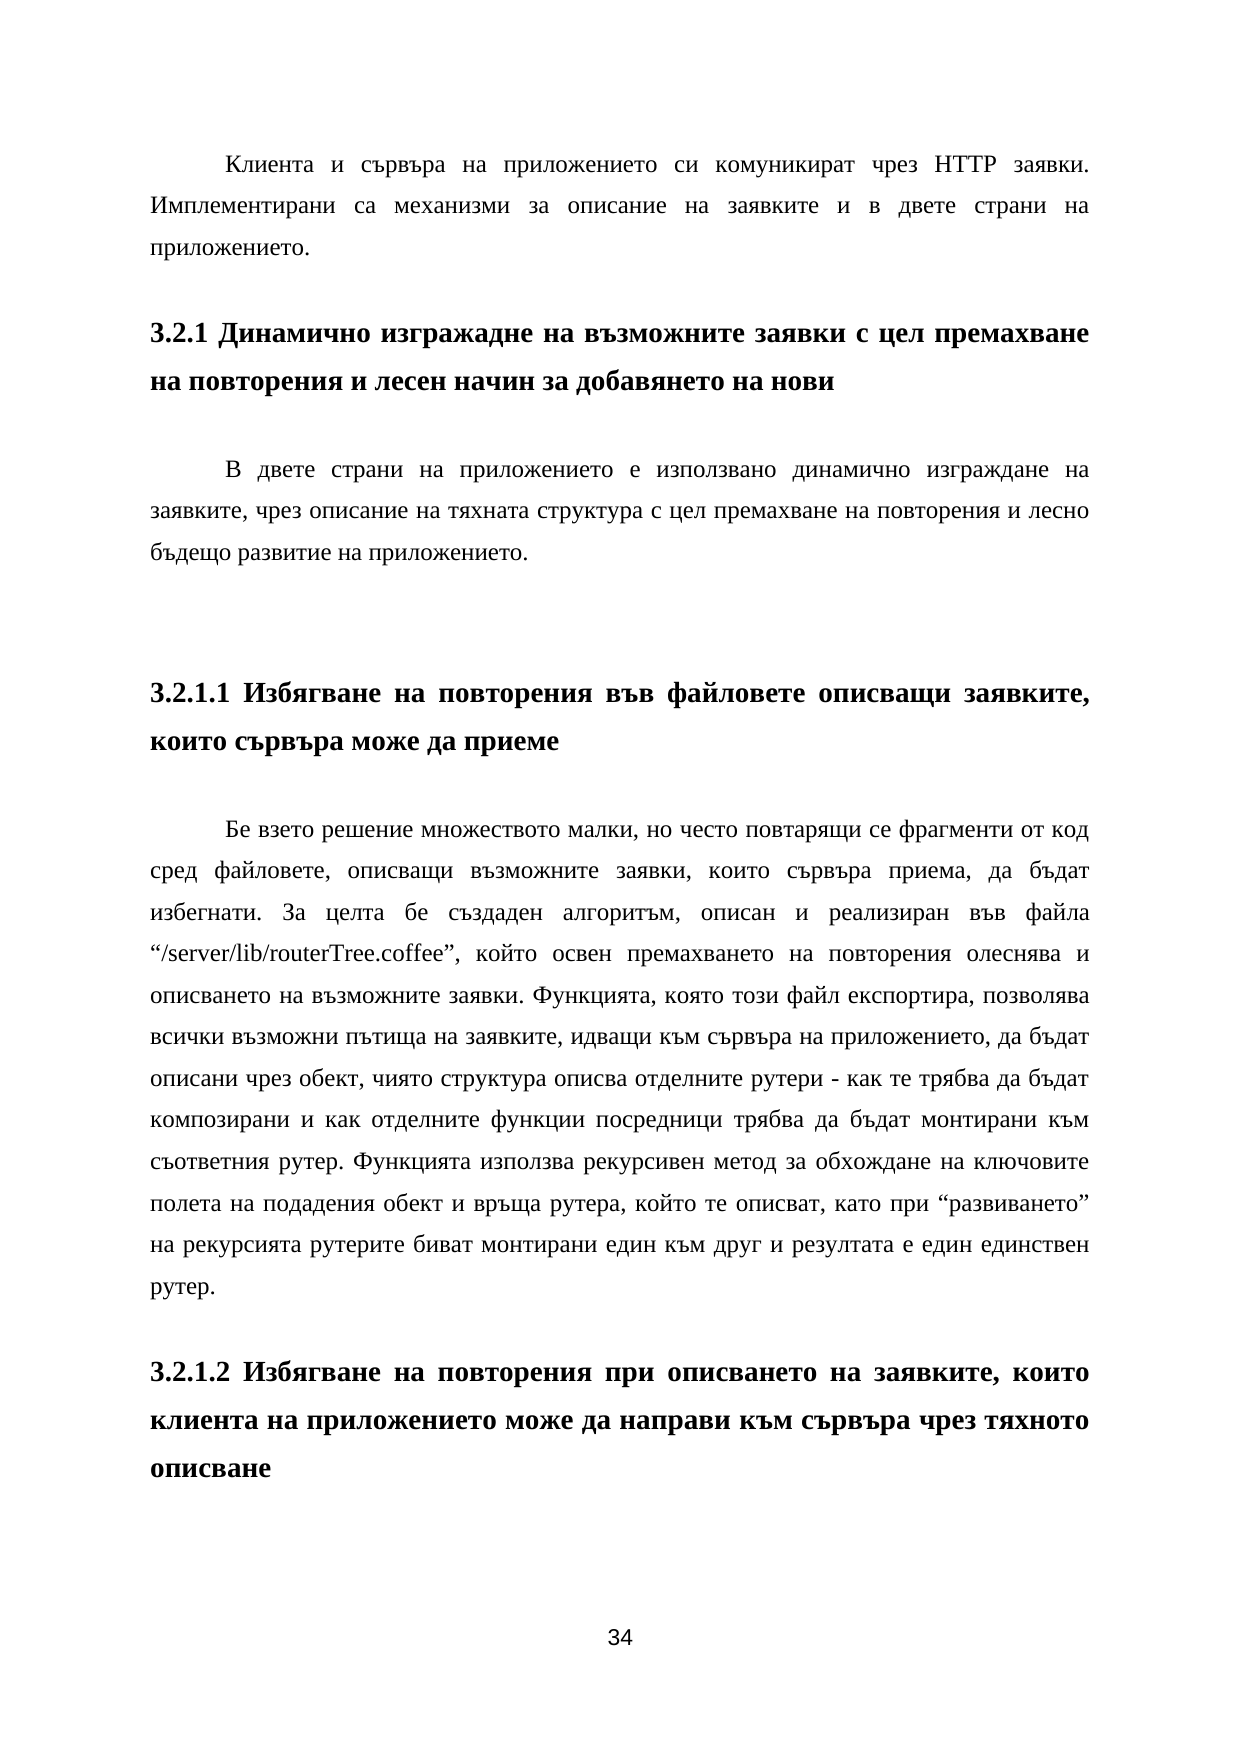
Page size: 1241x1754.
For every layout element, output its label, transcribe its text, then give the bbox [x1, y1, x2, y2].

text В двете страни на приложението е използвано динамично изграждане на заявките, чрез описание на тяхната структура с цел премахване на повторения и лесно бъдещо развитие на приложението. [150, 455, 1091, 566]
text Бе взето решение множеството малки, но често повтарящи се фрагменти от код сред файловете, описващи възможните заявки, които сървъра приема, да бъдат избегнати. За целта бе създаден алгоритъм, описан и реализиран във файла “/server/lib/routerTree.coffee”, който освен премахването на повторения олеснява и описването на възможните заявки. Функцията, която този файл експортира, позволява всички възможни пътища на заявките, идващи към сървъра на приложението, да бъдат описани чрез обект, чиято структура описва отделните рутери - как те трябва да бъдат композирани и как отделните функции посредници трябва да бъдат монтирани към съответния рутер. Функцията използва рекурсивен метод за обхождане на ключовите полета на подадения обект и връща рутера, който те описват, като при “развиването” на рекурсията рутерите биват монтирани един към друг и резултата е един единствен рутер. [150, 815, 1091, 1299]
text 3.2.1.1 Избягване на повторения във файловете описващи заявките, които сървъра може да приеме [150, 676, 1091, 757]
text 3.2.1 Динамично изгражадне на възможните заявки с цел премахване на повторения и лесен начин за добавянето на нови [150, 316, 1091, 397]
text 3.2.1.2 Избягване на повторения при описването на заявките, които клиента на приложението може да направи към сървъра чрез тяхното описване [150, 1355, 1091, 1484]
text Клиента и сървъра на приложението си комуникират чрез HTTP заявки. Имплементирани са механизми за описание на заявките и в двете страни на приложението. [150, 150, 1091, 261]
